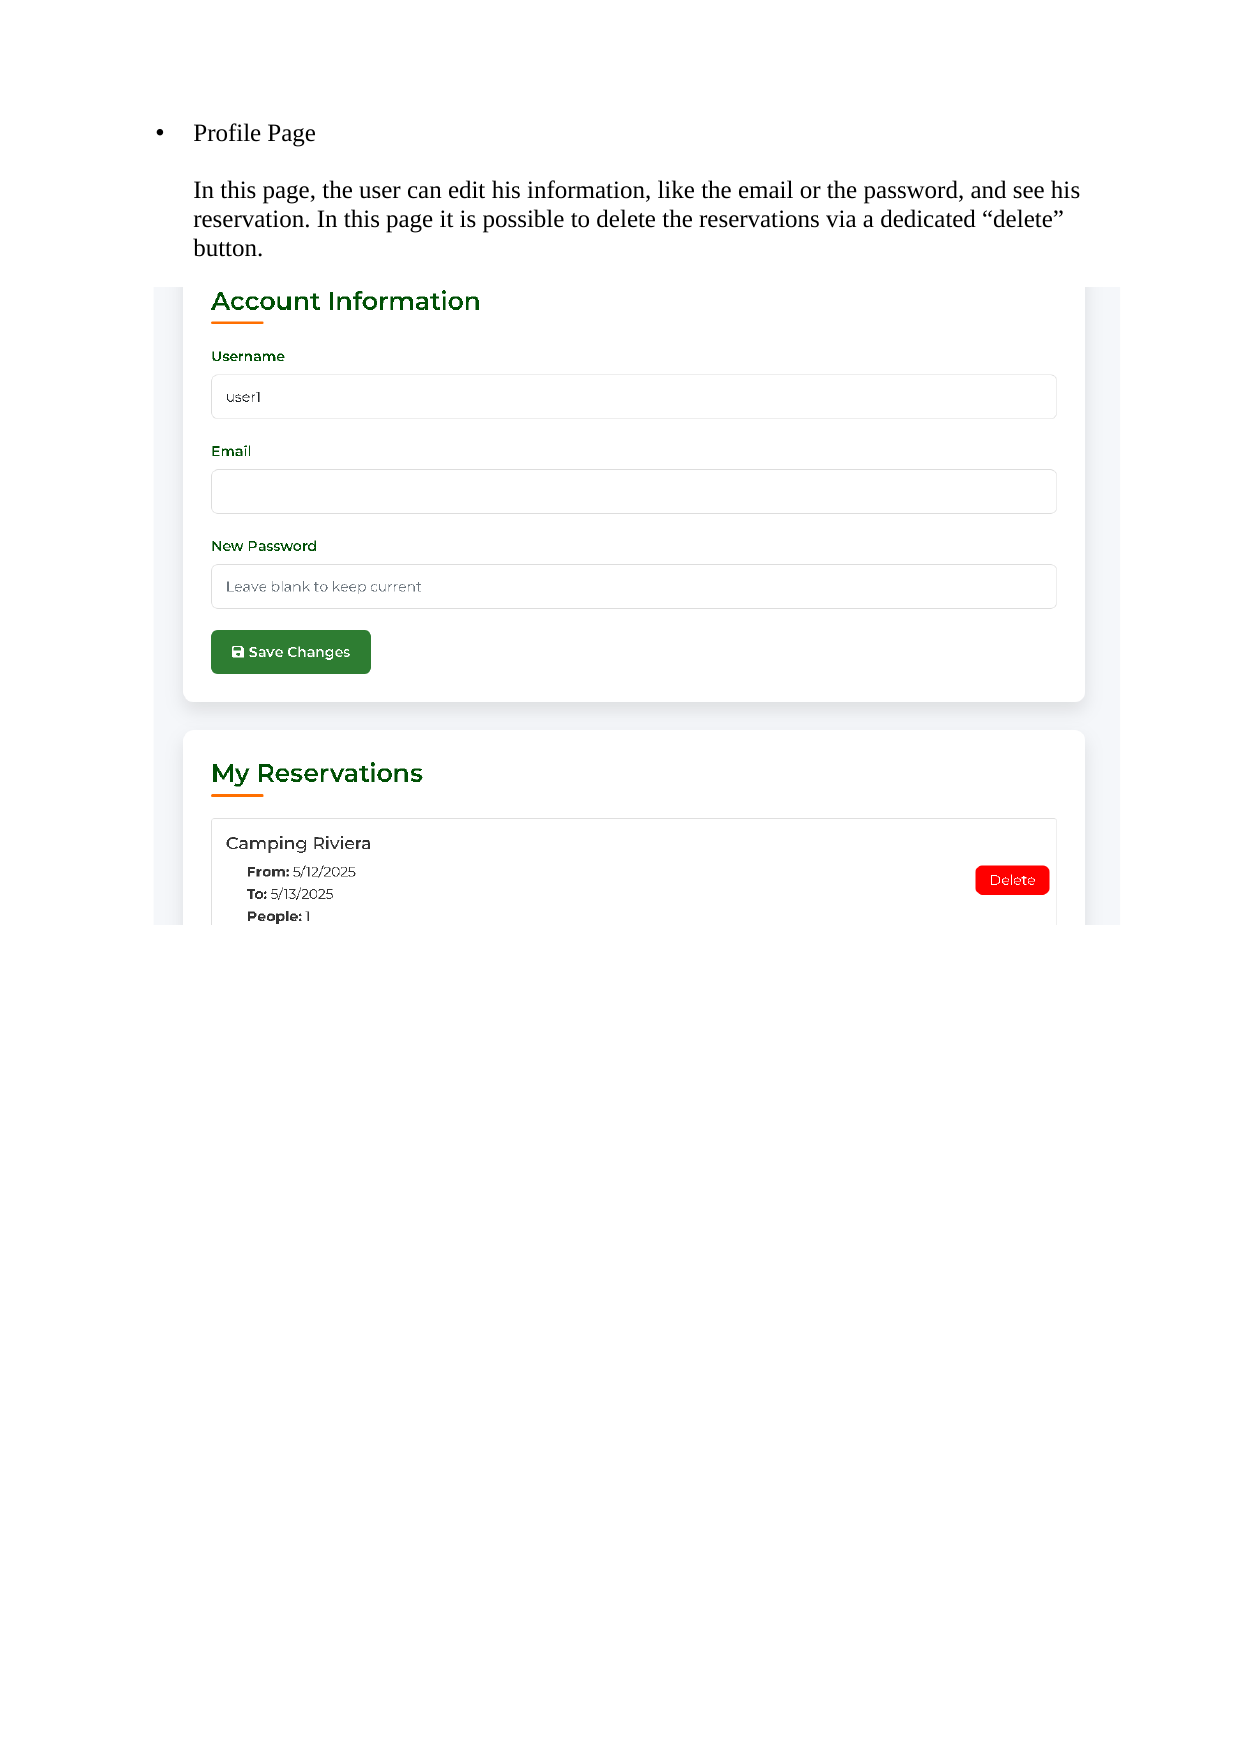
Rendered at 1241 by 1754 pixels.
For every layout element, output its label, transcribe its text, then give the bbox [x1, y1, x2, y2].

picture [153, 287, 1121, 925]
list Profile Page In this page, the user can edit his information, like the email or the password, and see his reservation. In this page it is possible to delete the reservations via a dedicated “delete” button. [156, 118, 1122, 262]
